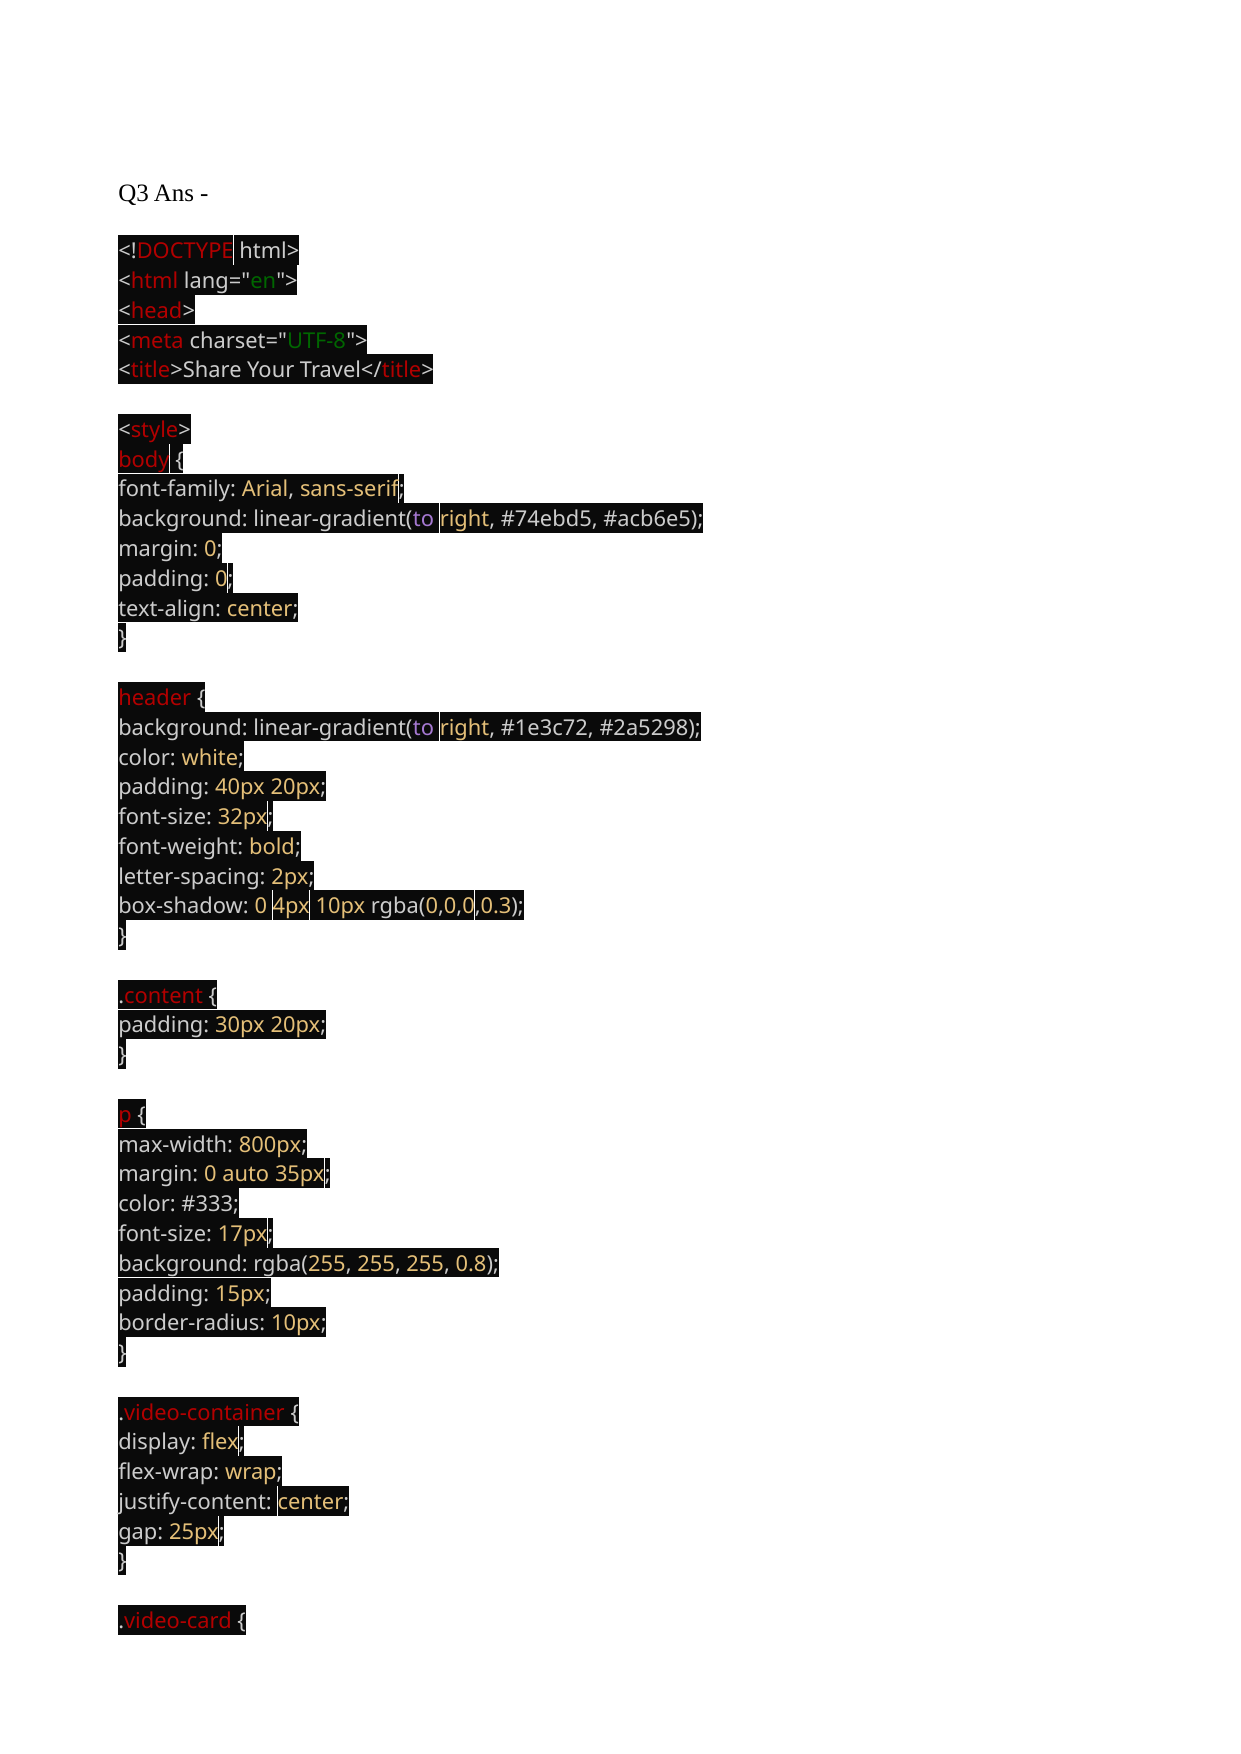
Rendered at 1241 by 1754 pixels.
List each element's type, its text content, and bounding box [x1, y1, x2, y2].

text padding: 40px 20px; [118, 771, 1122, 801]
text margin: 0; [118, 533, 1122, 563]
text padding: 0; [118, 563, 1122, 593]
text } [118, 1337, 1122, 1367]
text <html lang="en"> [118, 265, 1122, 295]
text } [118, 1546, 1122, 1575]
text gap: 25px; [118, 1516, 1122, 1546]
text max-width: 800px; [118, 1128, 1122, 1158]
text .content { [118, 980, 1122, 1009]
text .video-container { [118, 1397, 1122, 1426]
text font-size: 32px; [118, 801, 1122, 831]
text color: white; [118, 741, 1122, 771]
text font-weight: bold; [118, 831, 1122, 861]
text flex-wrap: wrap; [118, 1456, 1122, 1486]
text header { [118, 682, 1122, 712]
text <style> [118, 414, 1122, 444]
text background: linear-gradient(to right, #74ebd5, #acb6e5); [118, 503, 1122, 533]
text color: #333; [118, 1188, 1122, 1218]
text <title>Share Your Travel</title> [118, 354, 1122, 384]
text letter-spacing: 2px; [118, 861, 1122, 890]
text <meta charset="UTF-8"> [118, 324, 1122, 354]
text <head> [118, 295, 1122, 324]
text p { [118, 1099, 1122, 1128]
text background: linear-gradient(to right, #1e3c72, #2a5298); [118, 712, 1122, 741]
text font-size: 17px; [118, 1218, 1122, 1248]
text padding: 30px 20px; [118, 1009, 1122, 1039]
text .video-card { [118, 1605, 1122, 1635]
text box-shadow: 0 4px 10px rgba(0,0,0,0.3); [118, 890, 1122, 920]
text text-align: center; [118, 593, 1122, 622]
text } [118, 1039, 1122, 1069]
text justify-content: center; [118, 1486, 1122, 1516]
text <!DOCTYPE html> [118, 235, 1122, 265]
text } [118, 622, 1122, 652]
text margin: 0 auto 35px; [118, 1158, 1122, 1188]
text Q3 Ans - [118, 178, 1122, 206]
text body { [118, 444, 1122, 473]
text font-family: Arial, sans-serif; [118, 473, 1122, 503]
text } [118, 920, 1122, 950]
text background: rgba(255, 255, 255, 0.8); [118, 1248, 1122, 1277]
text border-radius: 10px; [118, 1307, 1122, 1337]
text display: flex; [118, 1426, 1122, 1456]
text padding: 15px; [118, 1277, 1122, 1307]
